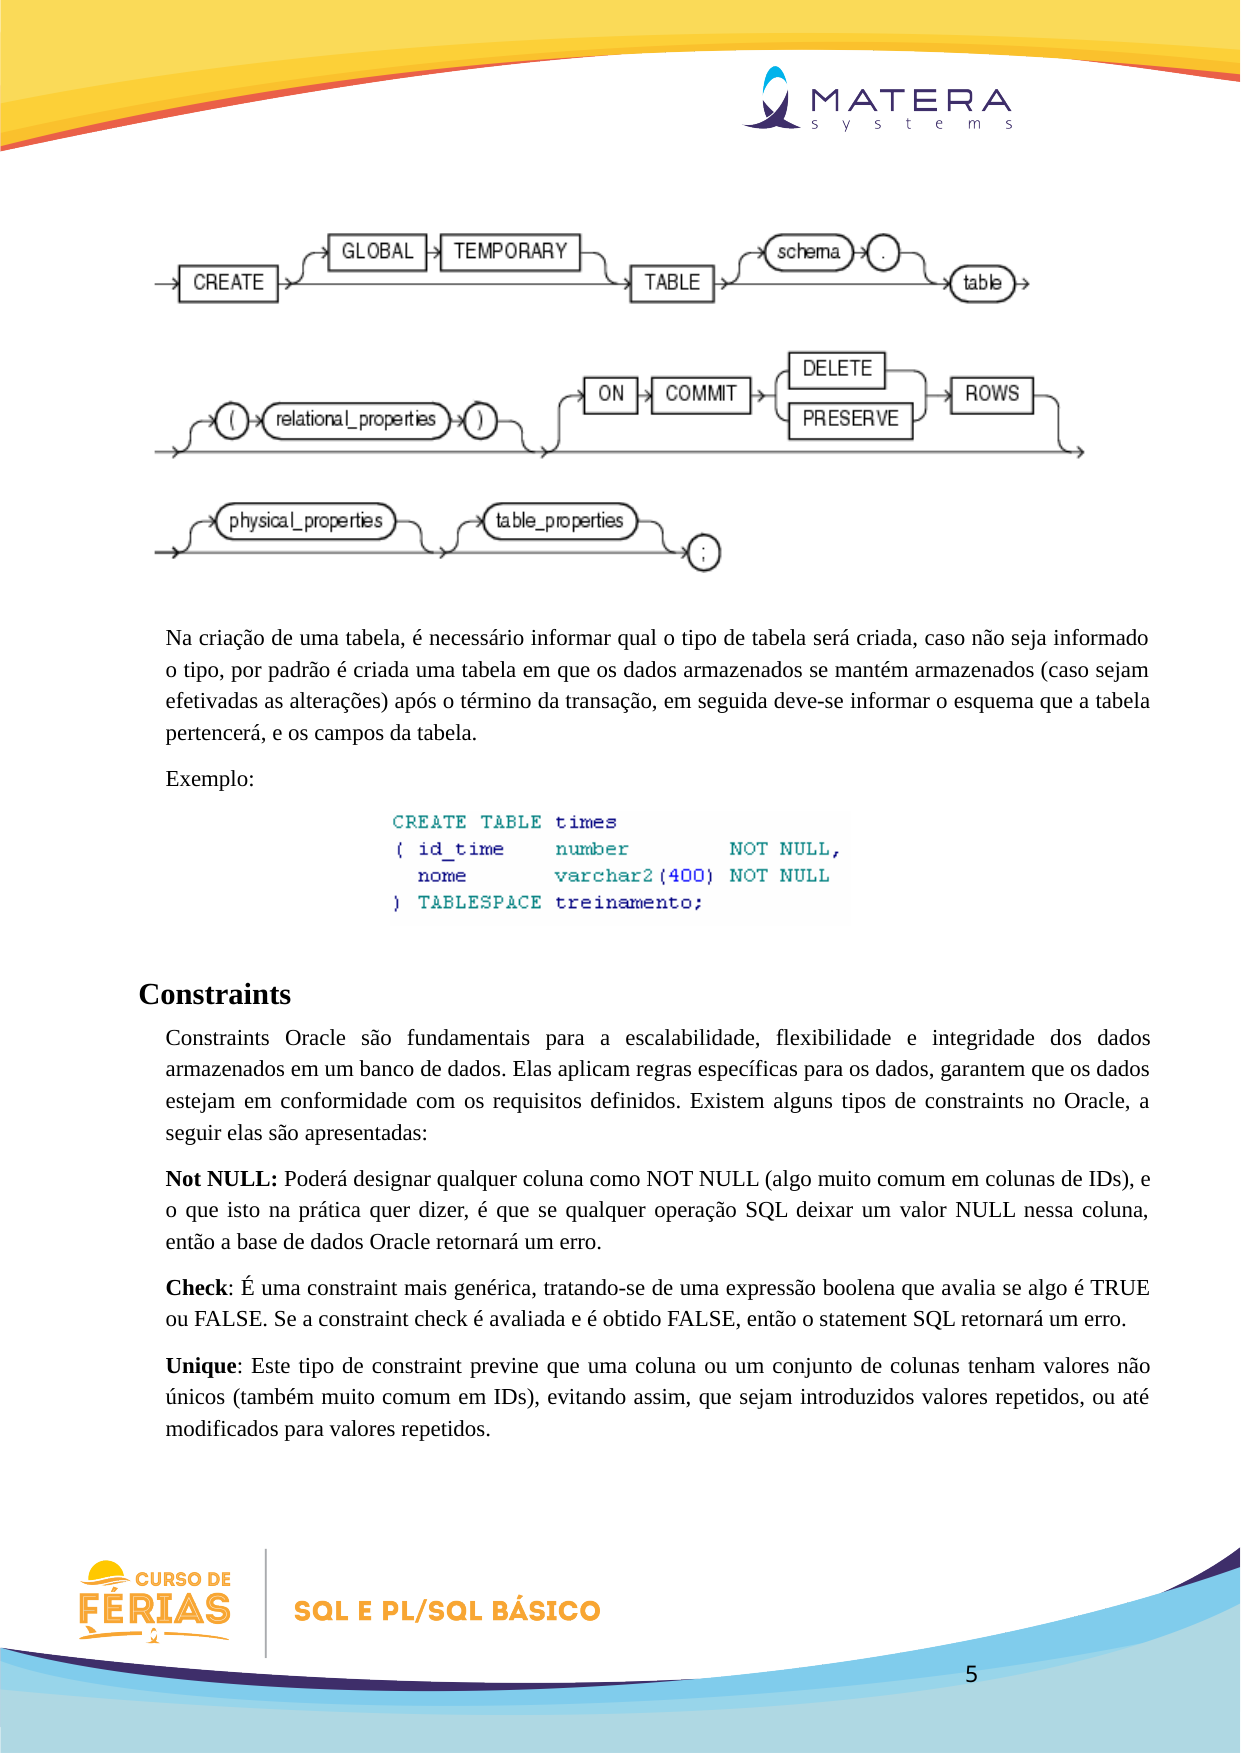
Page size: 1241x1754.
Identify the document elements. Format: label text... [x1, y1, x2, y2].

text Unique: Este tipo de constraint previne que uma coluna ou um conjunto de colunas tenham valores não únicos (também muito comum em IDs), evitando assim, que sejam introduzidos valores repetidos, ou até modificados para valores repetidos. [165, 1352, 1152, 1441]
text Exemplo: [165, 765, 1152, 792]
text Not NULL: Poderá designar qualquer coluna como NOT NULL (algo muito comum em colunas de IDs), e o que isto na prática quer dizer, é que se qualquer operação SQL deixar um valor NULL nessa coluna, então a base de dados Oracle retornará um erro. [165, 1165, 1152, 1254]
text Na criação de uma tabela, é necessário informar qual o tipo de tabela será criada, caso não seja informado o tipo, por padrão é criada uma tabela em que os dados armazenados se mantém armazenados (caso sejam efetivadas as alterações) após o término da transação, em seguida deve-se informar o esquema que a tabela pertencerá, e os campos da tabela. [165, 624, 1152, 745]
subtitle Constraints [138, 976, 1152, 1011]
picture [0, 0, 1241, 1753]
text Constraints Oracle são fundamentais para a escalabilidade, flexibilidade e integridade dos dados armazenados em um banco de dados. Elas aplicam regras específicas para os dados, garantem que os dados estejam em conformidade com os requisitos definidos. Existem alguns tipos de constraints no Oracle, a seguir elas são apresentadas: [165, 1024, 1152, 1145]
text Check: É uma constraint mais genérica, tratando-se de uma expressão boolena que avalia se algo é TRUE ou FALSE. Se a constraint check é avaliada e é obtido FALSE, então o statement SQL retornará um erro. [165, 1274, 1152, 1332]
